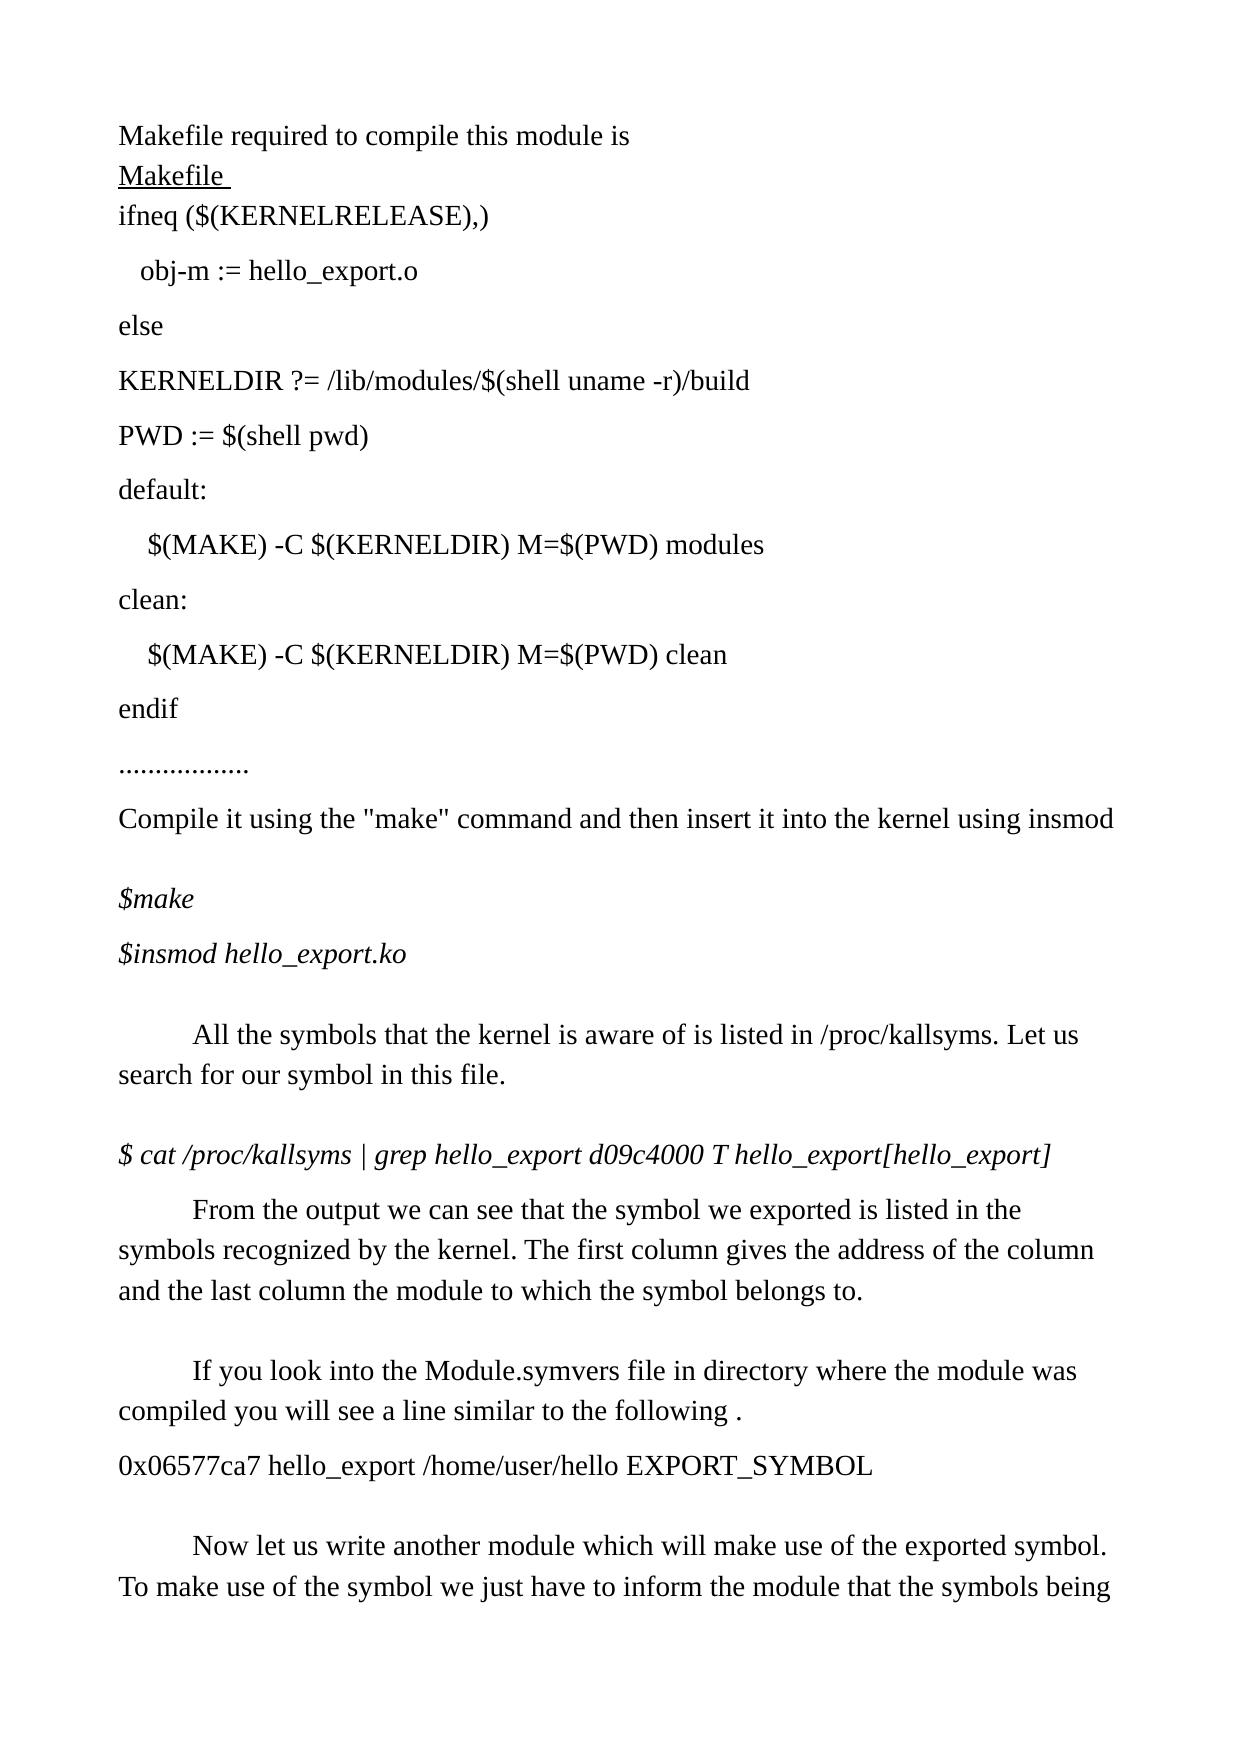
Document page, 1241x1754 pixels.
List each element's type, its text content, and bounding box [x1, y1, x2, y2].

text Makefile required to compile this module is Makefile ifneq ($(KERNELRELEASE),) [118, 118, 1122, 232]
text clean: [118, 582, 1122, 616]
text 0x06577ca7 hello_export /home/user/hello EXPORT_SYMBOL Now let us write another module which will make use of the exported symbol. To make use of the symbol we just have to inform the module that the symbols being [118, 1448, 1122, 1602]
text From the output we can see that the symbol we exported is listed in the symbols recognized by the kernel. The first column gives the address of the column and the last column the module to which the symbol belongs to. If you look into the Module.symvers file in directory where the module was compiled you will see a line similar to the following . [118, 1192, 1122, 1427]
text obj-m := hello_export.o [118, 253, 1122, 287]
text PWD := $(shell pwd) [118, 418, 1122, 451]
text Compile it using the "make" command and then insert it into the kernel using insmod $make [118, 801, 1122, 915]
text $insmod hello_export.ko All the symbols that the kernel is aware of is listed in /proc/kallsyms. Let us search for our symbol in this file. $ cat /proc/kallsyms | grep hello_export d09c4000 T hello_export[hello_export] [118, 936, 1122, 1171]
text endif [118, 692, 1122, 725]
text .................. [118, 746, 1122, 780]
text else [118, 308, 1122, 342]
text $(MAKE) -C $(KERNELDIR) M=$(PWD) clean [118, 637, 1122, 670]
text $(MAKE) -C $(KERNELDIR) M=$(PWD) modules [118, 527, 1122, 561]
text default: [118, 472, 1122, 506]
text KERNELDIR ?= /lib/modules/$(shell uname -r)/build [118, 363, 1122, 396]
